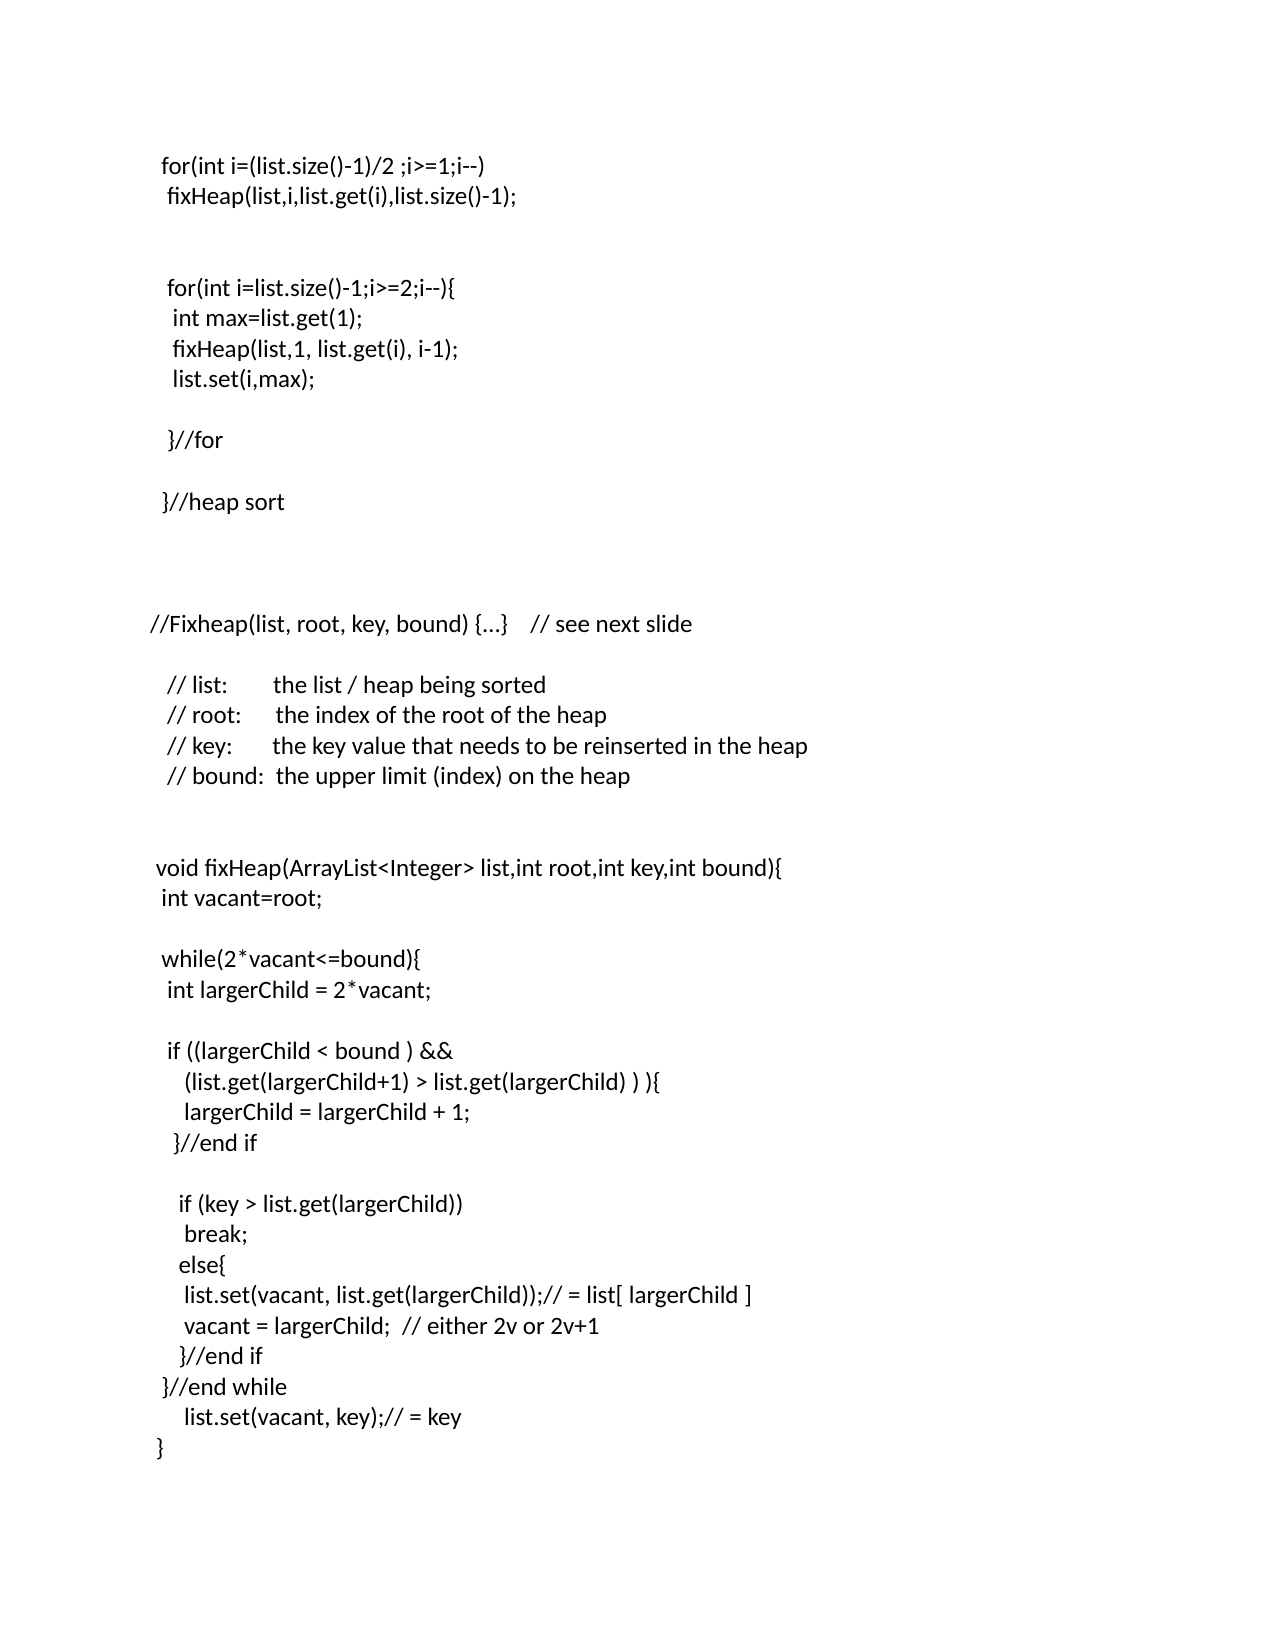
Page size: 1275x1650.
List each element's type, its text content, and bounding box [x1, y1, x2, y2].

text }//heap sort [150, 486, 1125, 516]
text int largerChild = 2*vacant; [150, 974, 1125, 1004]
text list.set(vacant, list.get(largerChild));// = list[ largerChild ] [150, 1279, 1125, 1310]
text fixHeap(list,1, list.get(i), i-1); [150, 333, 1125, 364]
text vacant = largerChild; // either 2v or 2v+1 [150, 1310, 1125, 1340]
text if (key > list.get(largerChild)) [150, 1188, 1125, 1218]
text break; [150, 1218, 1125, 1249]
text list.set(vacant, key);// = key [150, 1401, 1125, 1432]
text } [150, 1432, 1125, 1462]
text //Fixheap(list, root, key, bound) {…} // see next slide [150, 608, 1125, 638]
text int max=list.get(1); [150, 303, 1125, 333]
text largerChild = largerChild + 1; [150, 1096, 1125, 1127]
text int vacant=root; [150, 882, 1125, 913]
text void fixHeap(ArrayList<Integer> list,int root,int key,int bound){ [150, 852, 1125, 882]
text if ((largerChild < bound ) && [150, 1035, 1125, 1066]
text // list: the list / heap being sorted [150, 669, 1125, 699]
text list.set(i,max); [150, 364, 1125, 394]
text }//end while [150, 1371, 1125, 1401]
text for(int i=list.size()-1;i>=2;i--){ [150, 272, 1125, 303]
text (list.get(largerChild+1) > list.get(largerChild) ) ){ [150, 1066, 1125, 1096]
text }//end if [150, 1127, 1125, 1157]
text // key: the key value that needs to be reinserted in the heap [150, 730, 1125, 760]
text }//for [150, 425, 1125, 455]
text for(int i=(list.size()-1)/2 ;i>=1;i--) [150, 150, 1125, 181]
text // root: the index of the root of the heap [150, 699, 1125, 730]
text else{ [150, 1249, 1125, 1279]
text fixHeap(list,i,list.get(i),list.size()-1); [150, 181, 1125, 211]
text // bound: the upper limit (index) on the heap [150, 760, 1125, 791]
text }//end if [150, 1340, 1125, 1371]
text while(2*vacant<=bound){ [150, 943, 1125, 974]
